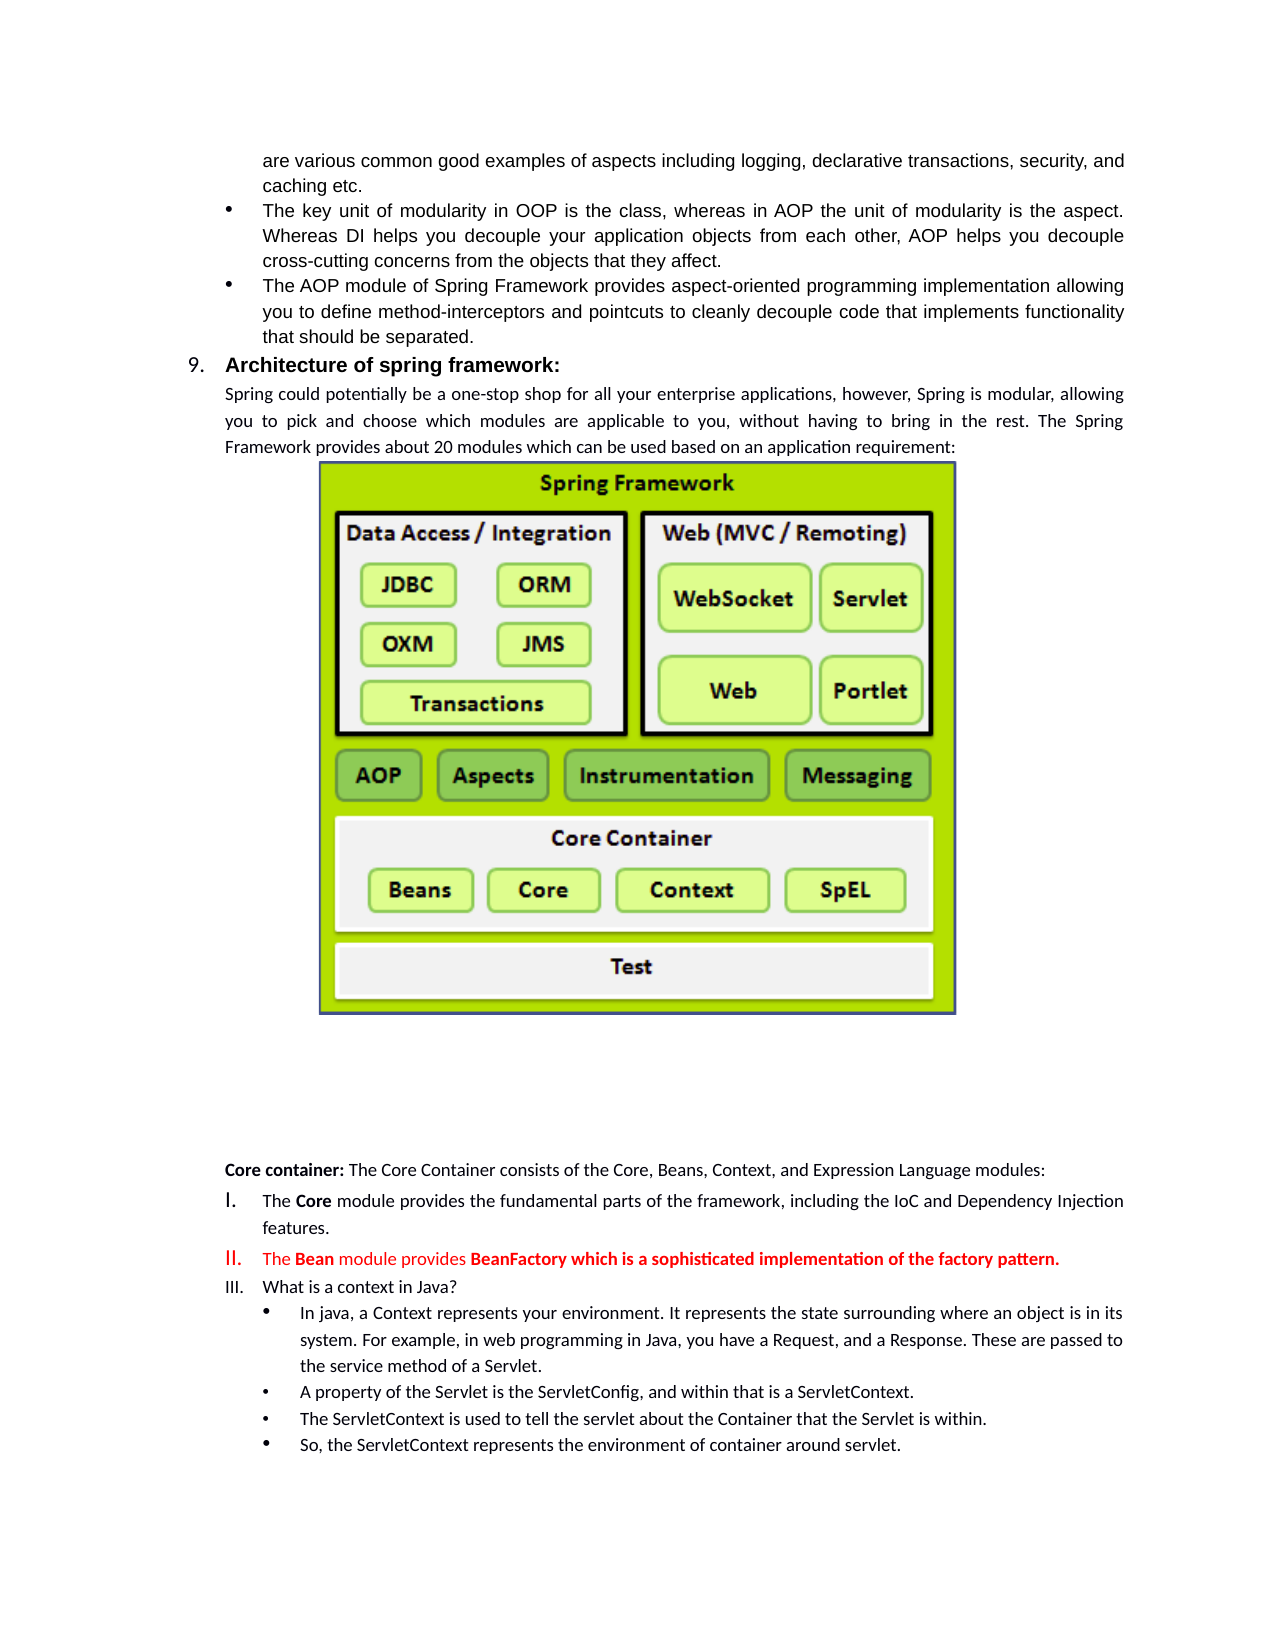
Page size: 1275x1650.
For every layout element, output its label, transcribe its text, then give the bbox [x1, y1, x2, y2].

list A property of the Servlet is the ServletConfig, and within that is a ServletContext. [262, 1381, 1125, 1403]
list Core container: The Core Container consists of the Core, Beans, Context, and Expression Language modules: [225, 1159, 1125, 1182]
list Architecture of spring framework: [187, 350, 1125, 378]
list The key unit of modularity in OOP is the class, whereas in AOP the unit of modularity is the aspect. Whereas DI helps you decouple your application objects from each other, AOP helps you decouple cross-cutting concerns from the objects that they affect. [225, 199, 1125, 272]
list The ServletContext is used to tell the servlet about the Container that the Servlet is within. [262, 1407, 1125, 1430]
list In java, a Context represents your environment. It represents the state surrounding where an object is in its system. For example, in web programming in Java, you have a Request, and a Response. These are passed to the service method of a Servlet. [262, 1301, 1125, 1377]
list So, the ServletContext represents the environment of container around servlet. [262, 1433, 1125, 1456]
list What is a context in Java? [225, 1275, 1125, 1298]
list are various common good examples of aspects including logging, declarative transactions, security, and caching etc. [225, 150, 1125, 196]
list The AOP module of Spring Framework provides aspect-oriented programming implementation allowing you to define method-interceptors and pointcuts to cleanly decouple code that implements functionality that should be separated. [225, 275, 1125, 347]
list The Bean module provides BeanFactory which is a sophisticated implementation of the factory pattern. [225, 1243, 1125, 1271]
picture [318, 461, 957, 1015]
list Spring could potentially be a one-stop shop for all your enterprise applications, however, Spring is modular, allowing you to pick and choose which modules are applicable to you, without having to bring in the rest. The Spring Framework provides about 20 modules which can be used based on an application requirement: [187, 382, 1125, 458]
list The Core module provides the fundamental parts of the framework, including the IoC and Dependency Injection features. [225, 1185, 1125, 1239]
